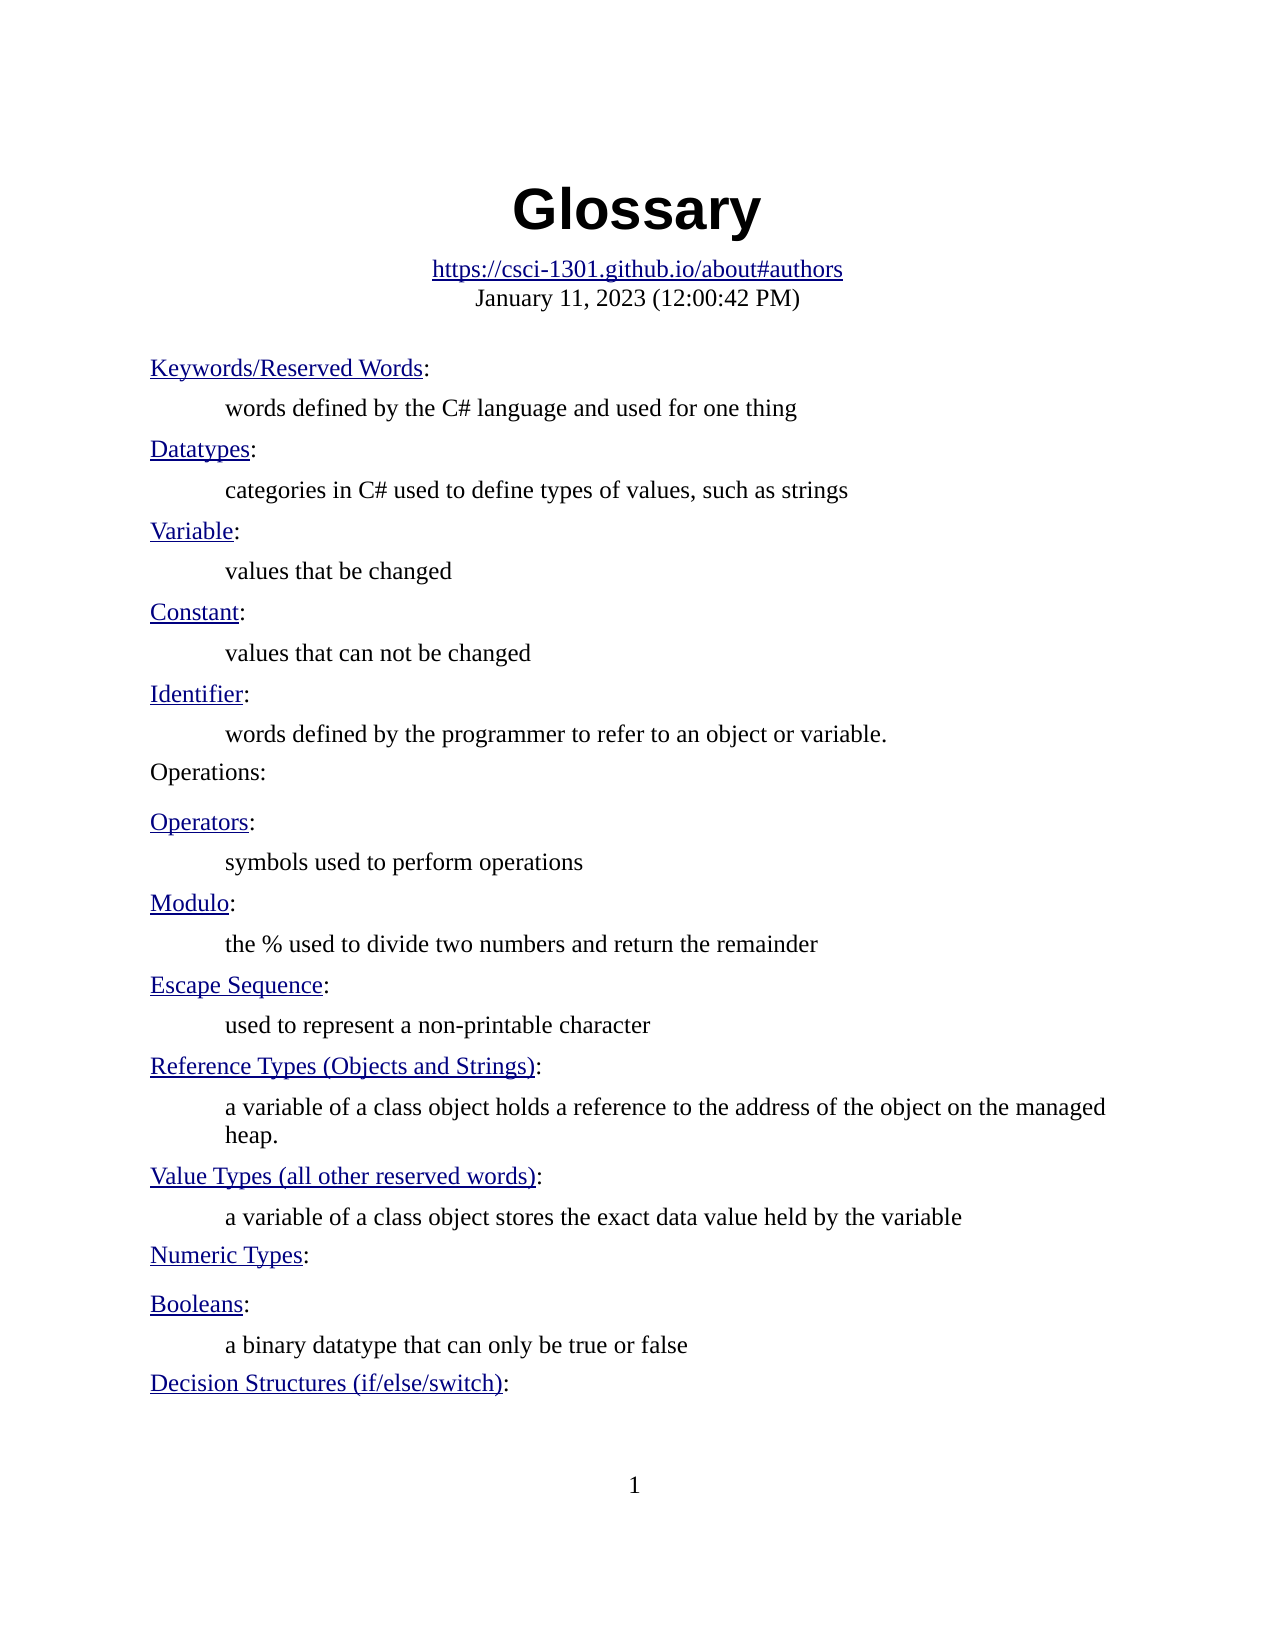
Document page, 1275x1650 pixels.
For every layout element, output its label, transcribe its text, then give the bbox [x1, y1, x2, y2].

text words defined by the C# language and used for one thing [225, 393, 1125, 422]
text values that be changed [225, 556, 1125, 585]
text a variable of a class object holds a reference to the address of the object on the managed heap. [225, 1092, 1125, 1149]
text Value Types (all other reserved words): [150, 1161, 1125, 1190]
text categories in C# used to define types of values, such as strings [225, 475, 1125, 504]
text Variable: [150, 516, 1125, 544]
text Reference Types (Objects and Strings): [150, 1051, 1125, 1080]
text used to represent a non-printable character [225, 1010, 1125, 1039]
text Operators: [150, 807, 1125, 836]
text Keywords/Reserved Words: [150, 353, 1125, 382]
text Operations: [150, 757, 1125, 786]
title Glossary [150, 175, 1125, 242]
text Numeric Types: [150, 1240, 1125, 1268]
text the % used to divide two numbers and return the remainder [225, 929, 1125, 958]
text Escape Sequence: [150, 970, 1125, 998]
text symbols used to perform operations [225, 847, 1125, 876]
text January 11, 2023 (12:00:42 PM) [150, 283, 1125, 312]
text Identifier: [150, 679, 1125, 707]
text values that can not be changed [225, 638, 1125, 667]
text Booleans: [150, 1289, 1125, 1318]
text words defined by the programmer to refer to an object or variable. [225, 719, 1125, 748]
text Decision Structures (if/else/switch): [150, 1368, 1125, 1397]
text Modulo: [150, 888, 1125, 917]
text https://csci-1301.github.io/about#authors [150, 254, 1125, 283]
text Constant: [150, 597, 1125, 626]
text a binary datatype that can only be true or false [225, 1330, 1125, 1359]
text Datatypes: [150, 434, 1125, 463]
text a variable of a class object stores the exact data value held by the variable [225, 1202, 1125, 1231]
